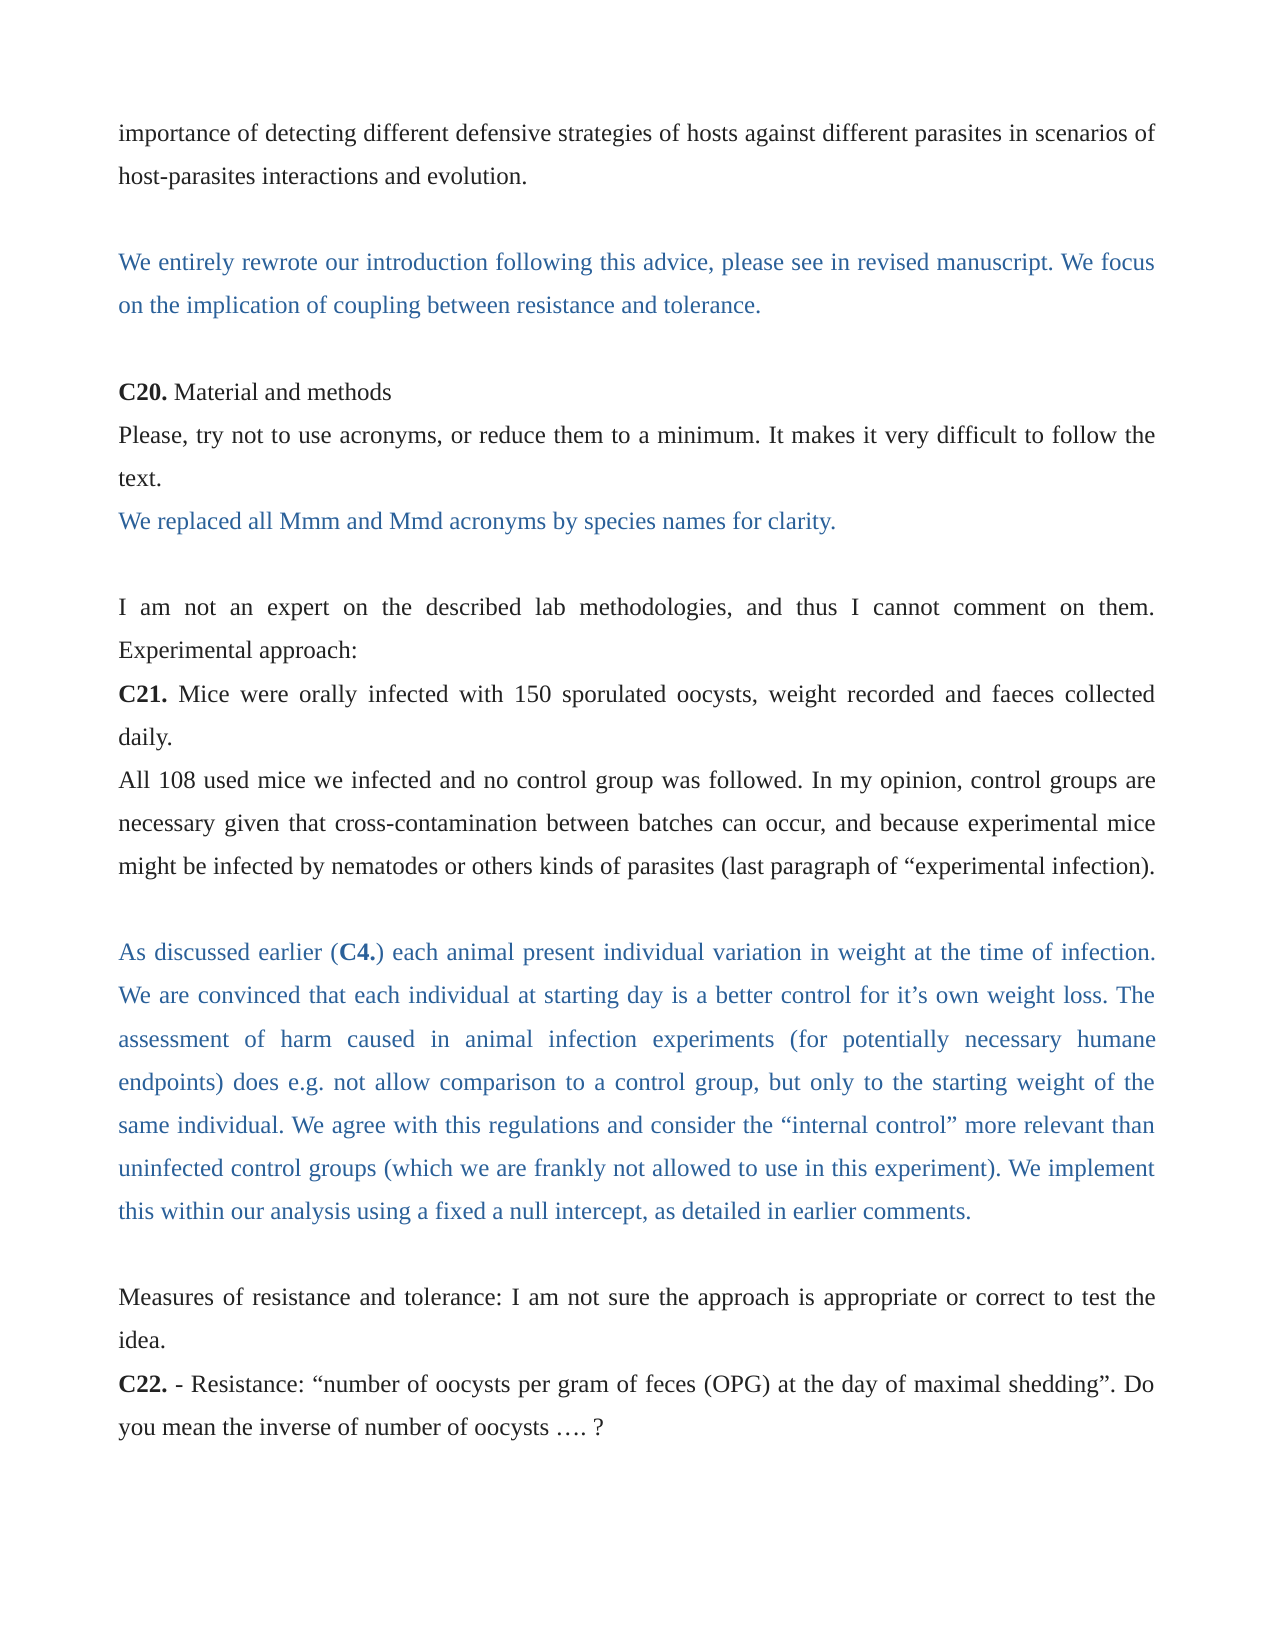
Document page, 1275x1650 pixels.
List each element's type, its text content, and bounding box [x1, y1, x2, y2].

text Measures of resistance and tolerance: I am not sure the approach is appropriate or correct to test the idea. [118, 1239, 1157, 1354]
text I am not an expert on the described lab methodologies, and thus I cannot comment on them. Experimental approach: C21. Mice were orally infected with 150 sporulated oocysts, weight recorded and faeces collected daily. All 108 used mice we infected and no control group was followed. In my opinion, control groups are necessary given that cross-contamination between batches can occur, and because experimental mice might be infected by nematodes or others kinds of parasites (last paragraph of “experimental infection). [118, 549, 1157, 923]
text We entirely rewrote our introduction following this advice, please see in revised manuscript. We focus on the implication of coupling between resistance and tolerance. C20. Material and methods Please, try not to use acronyms, or reduce them to a minimum. It makes it very difficult to follow the text. [118, 247, 1157, 492]
text As discussed earlier (C4.) each animal present individual variation in weight at the time of infection. We are convinced that each individual at starting day is a better control for it’s own weight loss. The assessment of harm caused in animal infection experiments (for potentially necessary humane endpoints) does e.g. not allow comparison to a control group, but only to the starting weight of the same individual. We agree with this regulations and consider the “internal control” more relevant than uninfected control groups (which we are frankly not allowed to use in this experiment). We implement this within our analysis using a fixed a null intercept, as detailed in earlier comments. [118, 937, 1157, 1225]
text importance of detecting different defensive strategies of hosts against different parasites in scenarios of host-parasites interactions and evolution. [118, 118, 1157, 190]
text C22. - Resistance: “number of oocysts per gram of feces (OPG) at the day of maximal shedding”. Do you mean the inverse of number of oocysts …. ? [118, 1369, 1157, 1441]
text We replaced all Mmm and Mmd acronyms by species names for clarity. [118, 506, 1157, 535]
